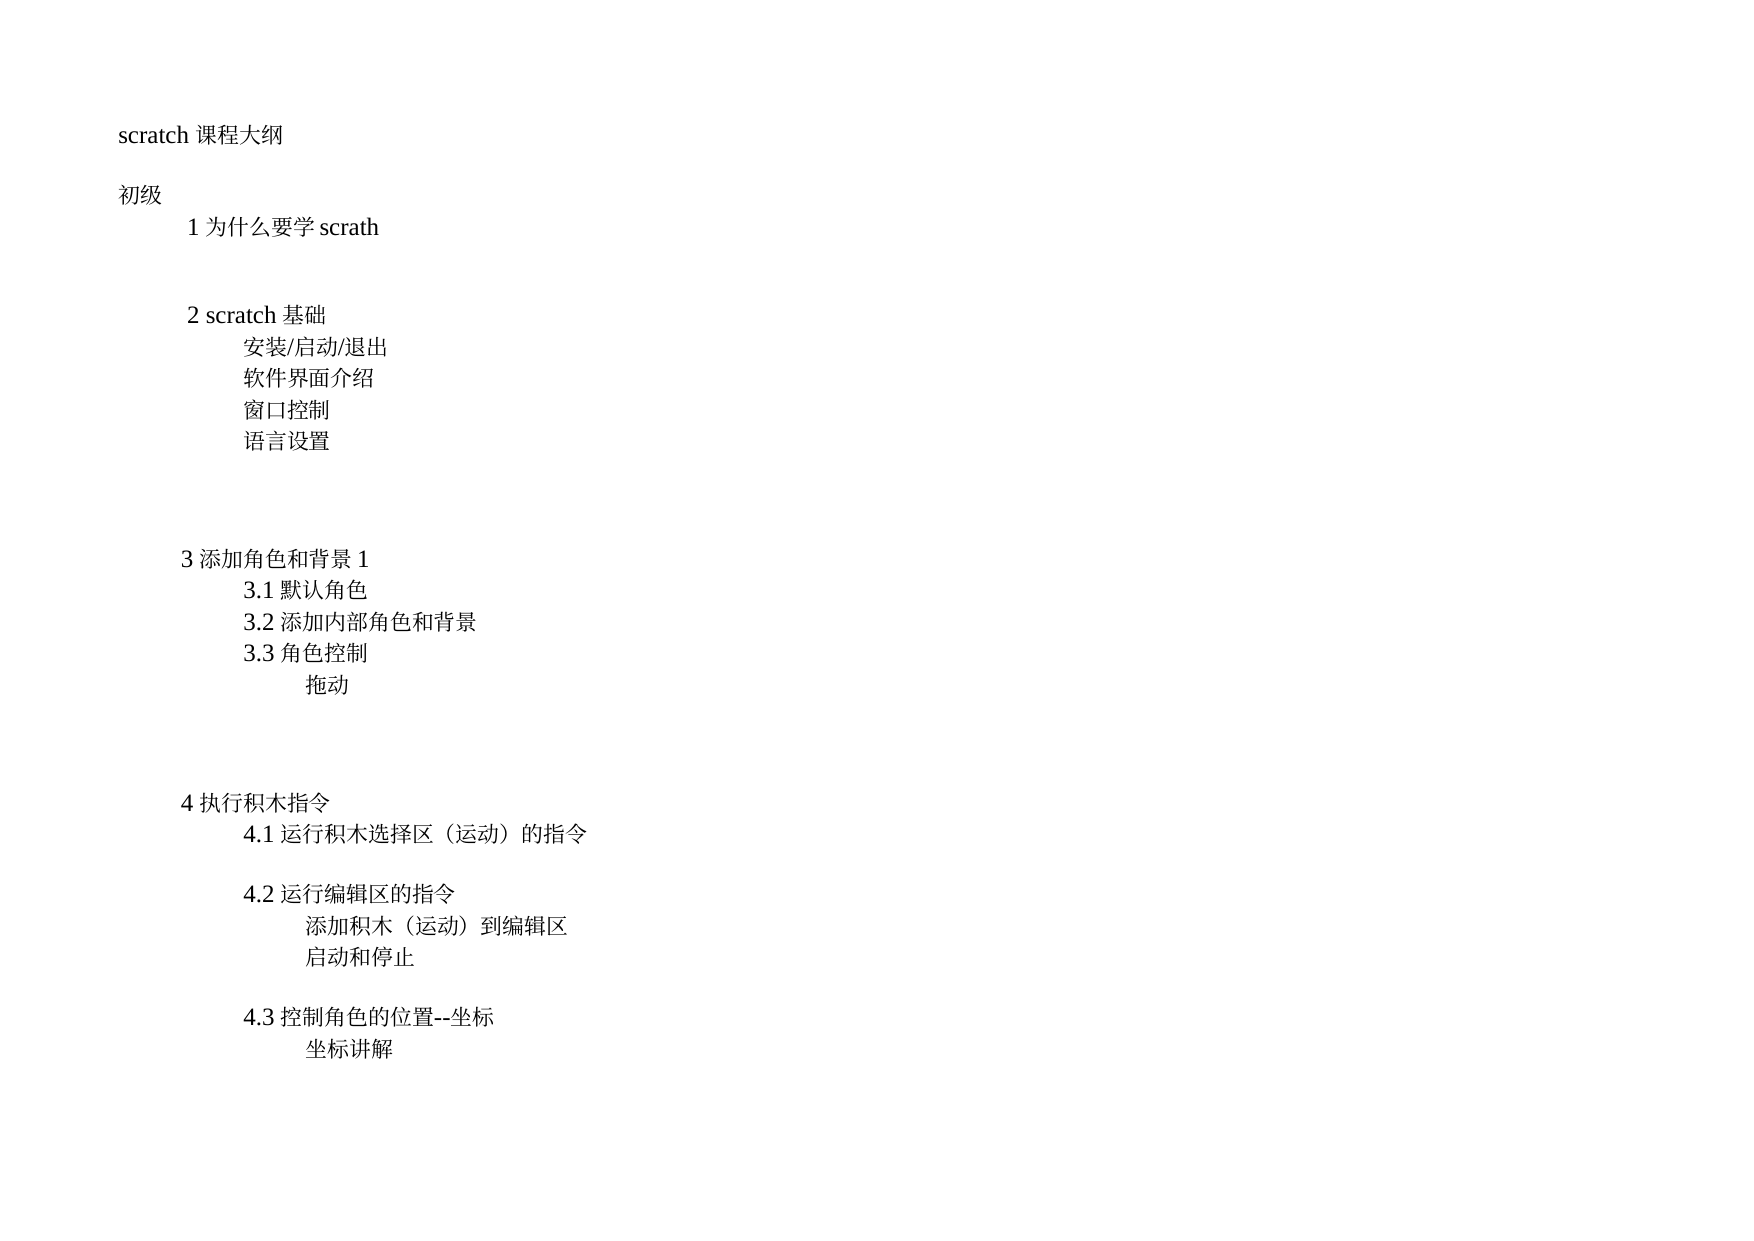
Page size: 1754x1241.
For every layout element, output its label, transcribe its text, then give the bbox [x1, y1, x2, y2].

text 拖动 [306, 668, 1636, 699]
text 3.1 默认角色 [243, 574, 1636, 605]
text 添加积木（运动）到编辑区 [306, 909, 1636, 940]
text 3.2 添加内部角色和背景 [243, 605, 1636, 637]
text 软件界面介绍 [243, 362, 1636, 393]
text 启动和停止 [306, 940, 1636, 972]
text 4.1 运行积木选择区（运动）的指令 [243, 817, 1636, 849]
text 安装/启动/退出 [243, 330, 1636, 362]
text 2 scratch 基础 [181, 299, 1636, 330]
text 4.3 控制角色的位置--坐标 [243, 1001, 1636, 1032]
text 初级 [118, 178, 1636, 210]
text 4 执行积木指令 [181, 786, 1636, 817]
text 4.2 运行编辑区的指令 [243, 877, 1636, 909]
text 坐标讲解 [306, 1032, 1636, 1063]
text 3 添加角色和背景1 [181, 542, 1636, 574]
text scratch 课程大纲 [118, 118, 1636, 149]
text 3.3 角色控制 [243, 637, 1636, 668]
text 窗口控制 [243, 393, 1636, 424]
text 1 为什么要学scrath [181, 210, 1636, 241]
text 语言设置 [243, 424, 1636, 456]
